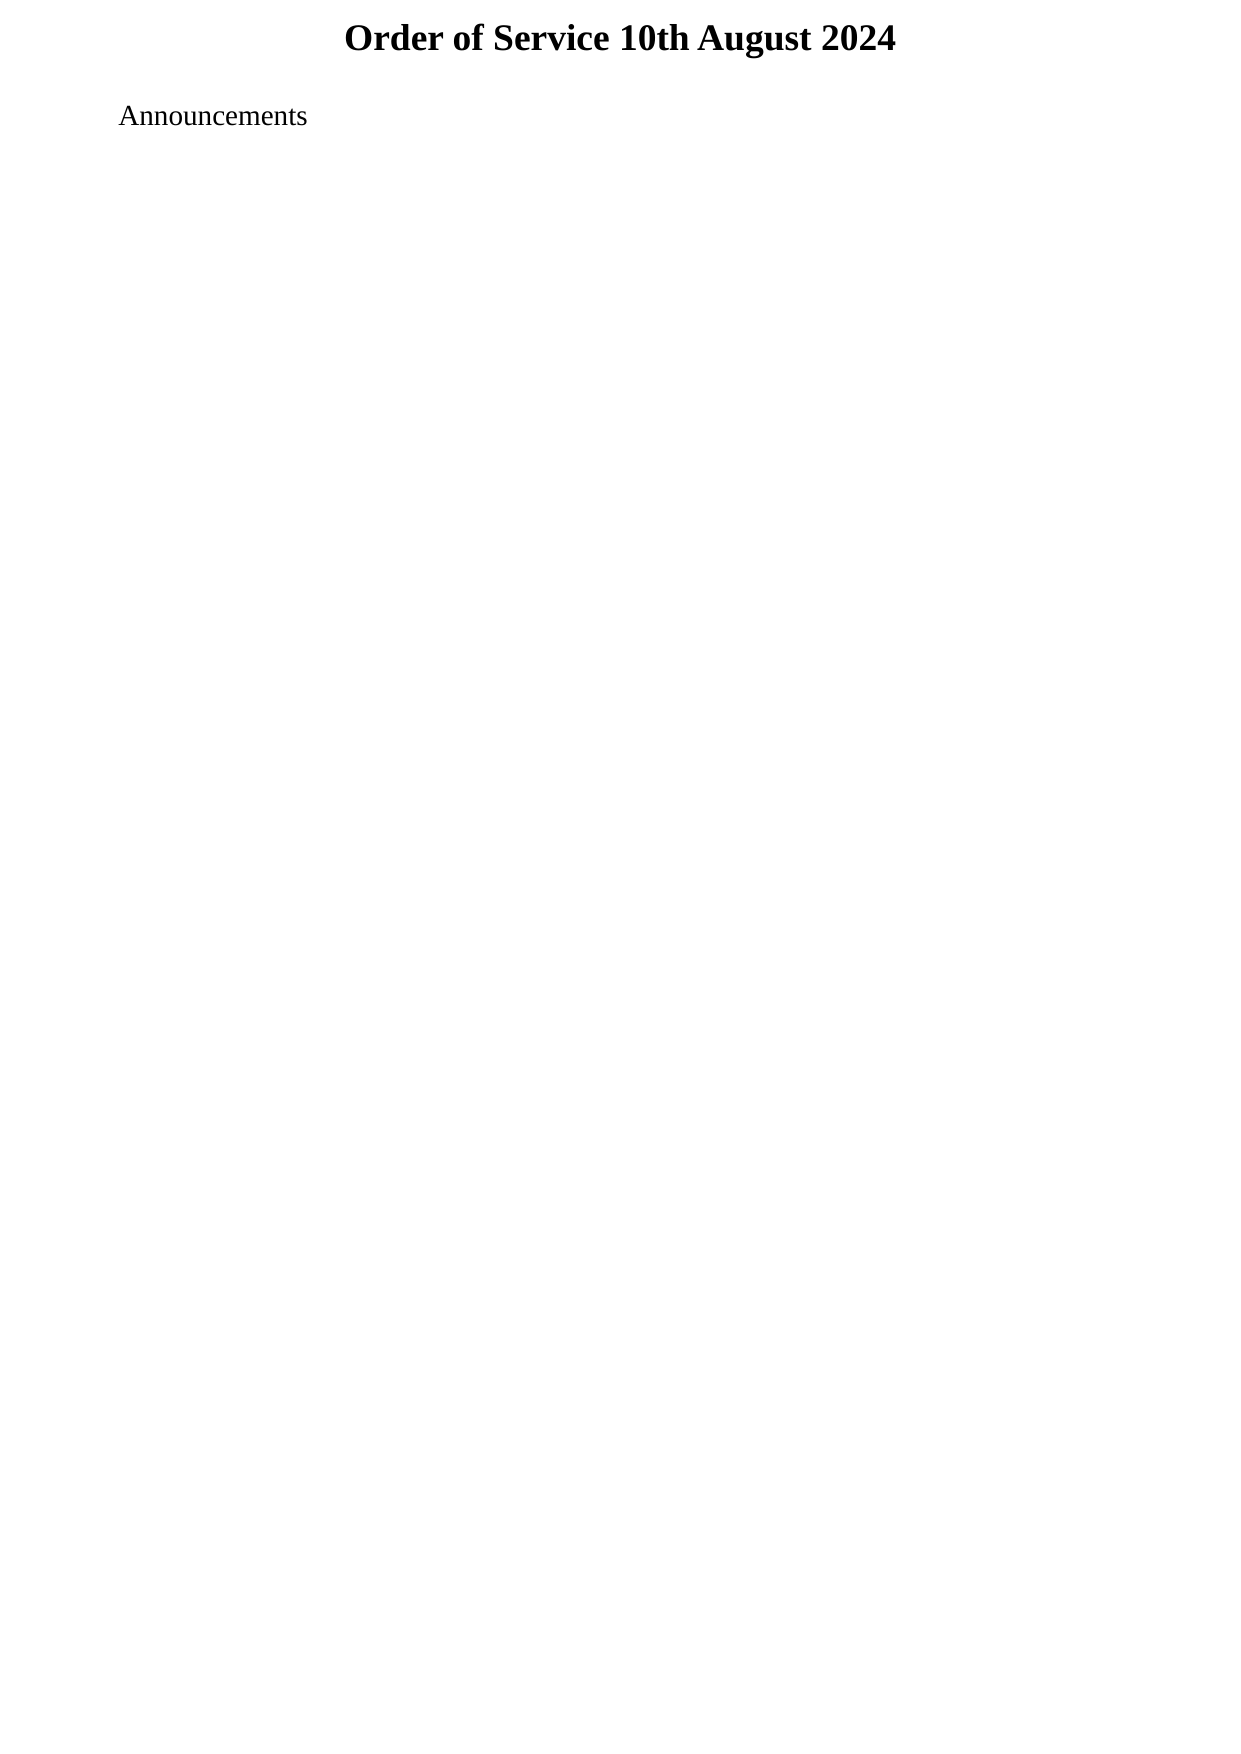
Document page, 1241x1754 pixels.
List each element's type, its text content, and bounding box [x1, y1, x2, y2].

text Announcements [118, 98, 1122, 132]
